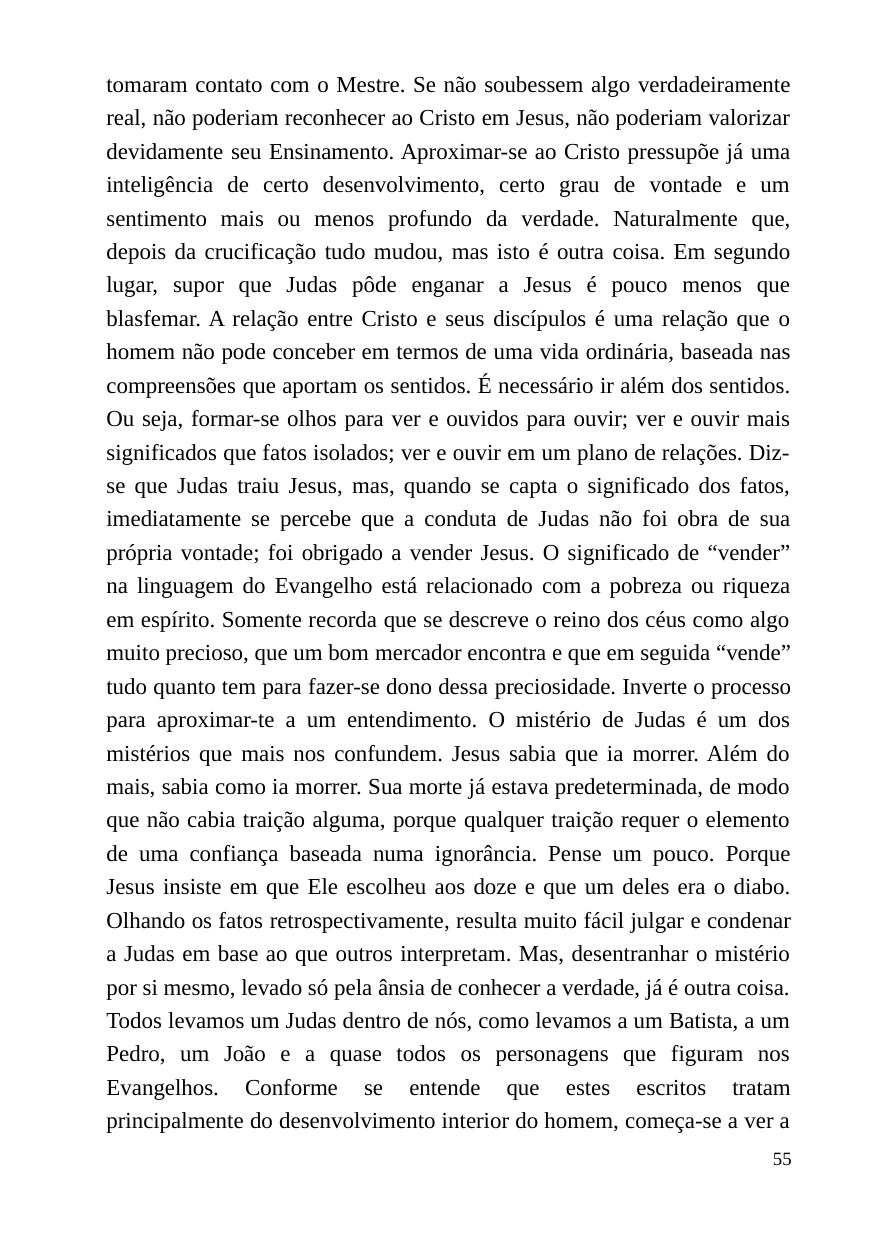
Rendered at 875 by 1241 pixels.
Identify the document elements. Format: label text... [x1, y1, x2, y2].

text tomaram contato com o Mestre. Se não soubessem algo verdadeiramente real, não poderiam reconhecer ao Cristo em Jesus, não poderiam valorizar devidamente seu Ensinamento. Aproximar-se ao Cristo pressupõe já uma inteligência de certo desenvolvimento, certo grau de vontade e um sentimento mais ou menos profundo da verdade. Naturalmente que, depois da crucificação tudo mudou, mas isto é outra coisa. Em segundo lugar, supor que Judas pôde enganar a Jesus é pouco menos que blasfemar. A relação entre Cristo e seus discípulos é uma relação que o homem não pode conceber em termos de uma vida ordinária, baseada nas compreensões que aportam os sentidos. É necessário ir além dos sentidos. Ou seja, formar-se olhos para ver e ouvidos para ouvir; ver e ouvir mais significados que fatos isolados; ver e ouvir em um plano de relações. Diz-se que Judas traiu Jesus, mas, quando se capta o significado dos fatos, imediatamente se percebe que a conduta de Judas não foi obra de sua própria vontade; foi obrigado a vender Jesus. O significado de “vender” na linguagem do Evangelho está relacionado com a pobreza ou riqueza em espírito. Somente recorda que se descreve o reino dos céus como algo muito precioso, que um bom mercador encontra e que em seguida “vende” tudo quanto tem para fazer-se dono dessa preciosidade. Inverte o processo para aproximar-te a um entendimento. O mistério de Judas é um dos mistérios que mais nos confundem. Jesus sabia que ia morrer. Além do mais, sabia como ia morrer. Sua morte já estava predeterminada, de modo que não cabia traição alguma, porque qualquer traição requer o elemento de uma confiança baseada numa ignorância. Pense um pouco. Porque Jesus insiste em que Ele escolheu aos doze e que um deles era o diabo. Olhando os fatos retrospectivamente, resulta muito fácil julgar e condenar a Judas em base ao que outros interpretam. Mas, desentranhar o mistério por si mesmo, levado só pela ânsia de conhecer a verdade, já é outra coisa. Todos levamos um Judas dentro de nós, como levamos a um Batista, a um Pedro, um João e a quase todos os personagens que figuram nos Evangelhos. Conforme se entende que estes escritos tratam principalmente do desenvolvimento interior do homem, começa-se a ver a [106, 71, 791, 1134]
